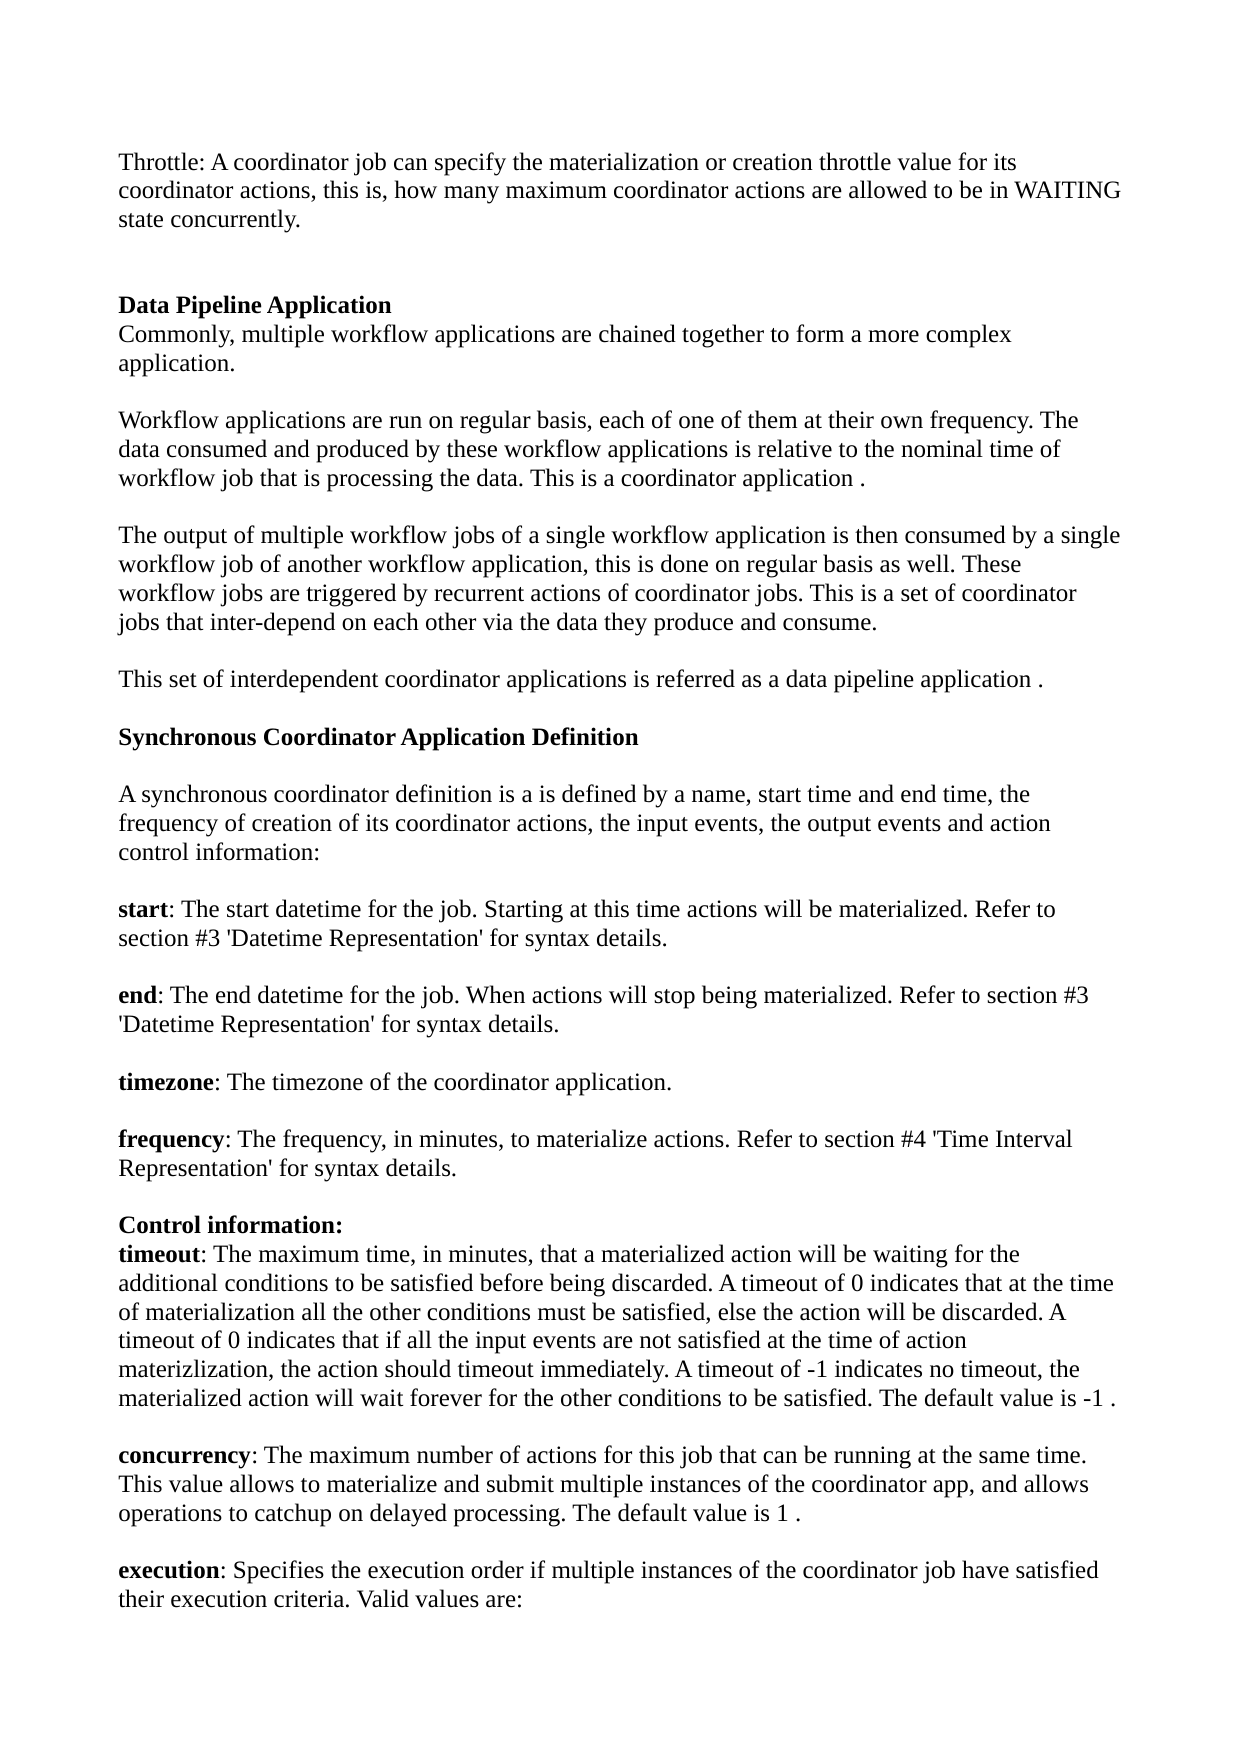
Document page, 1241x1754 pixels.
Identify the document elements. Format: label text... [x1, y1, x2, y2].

text Control information: [118, 1211, 1122, 1239]
text Synchronous Coordinator Application Definition [118, 722, 1122, 751]
text The output of multiple workflow jobs of a single workflow application is then consumed by a single workflow job of another workflow application, this is done on regular basis as well. These workflow jobs are triggered by recurrent actions of coordinator jobs. This is a set of coordinator jobs that inter-depend on each other via the data they produce and consume. [118, 521, 1122, 636]
text timezone: The timezone of the coordinator application. [118, 1067, 1122, 1096]
text This set of interdependent coordinator applications is referred as a data pipeline application . [118, 664, 1122, 693]
text Throttle: A coordinator job can specify the materialization or creation throttle value for its coordinator actions, this is, how many maximum coordinator actions are allowed to be in WAITING state concurrently. [118, 147, 1122, 233]
text timeout: The maximum time, in minutes, that a materialized action will be waiting for the additional conditions to be satisfied before being discarded. A timeout of 0 indicates that at the time of materialization all the other conditions must be satisfied, else the action will be discarded. A timeout of 0 indicates that if all the input events are not satisfied at the time of action materizlization, the action should timeout immediately. A timeout of -1 indicates no timeout, the materialized action will wait forever for the other conditions to be satisfied. The default value is -1 . [118, 1239, 1122, 1412]
text execution: Specifies the execution order if multiple instances of the coordinator job have satisfied their execution criteria. Valid values are: [118, 1556, 1122, 1613]
text concurrency: The maximum number of actions for this job that can be running at the same time. This value allows to materialize and submit multiple instances of the coordinator app, and allows operations to catchup on delayed processing. The default value is 1 . [118, 1441, 1122, 1527]
text frequency: The frequency, in minutes, to materialize actions. Refer to section #4 'Time Interval Representation' for syntax details. [118, 1124, 1122, 1182]
text start: The start datetime for the job. Starting at this time actions will be materialized. Refer to section #3 'Datetime Representation' for syntax details. [118, 894, 1122, 952]
text end: The end datetime for the job. When actions will stop being materialized. Refer to section #3 'Datetime Representation' for syntax details. [118, 981, 1122, 1038]
text Data Pipeline Application [118, 291, 1122, 319]
text Commonly, multiple workflow applications are chained together to form a more complex application. [118, 319, 1122, 377]
text A synchronous coordinator definition is a is defined by a name, start time and end time, the frequency of creation of its coordinator actions, the input events, the output events and action control information: [118, 779, 1122, 866]
text Workflow applications are run on regular basis, each of one of them at their own frequency. The data consumed and produced by these workflow applications is relative to the nominal time of workflow job that is processing the data. This is a coordinator application . [118, 406, 1122, 492]
